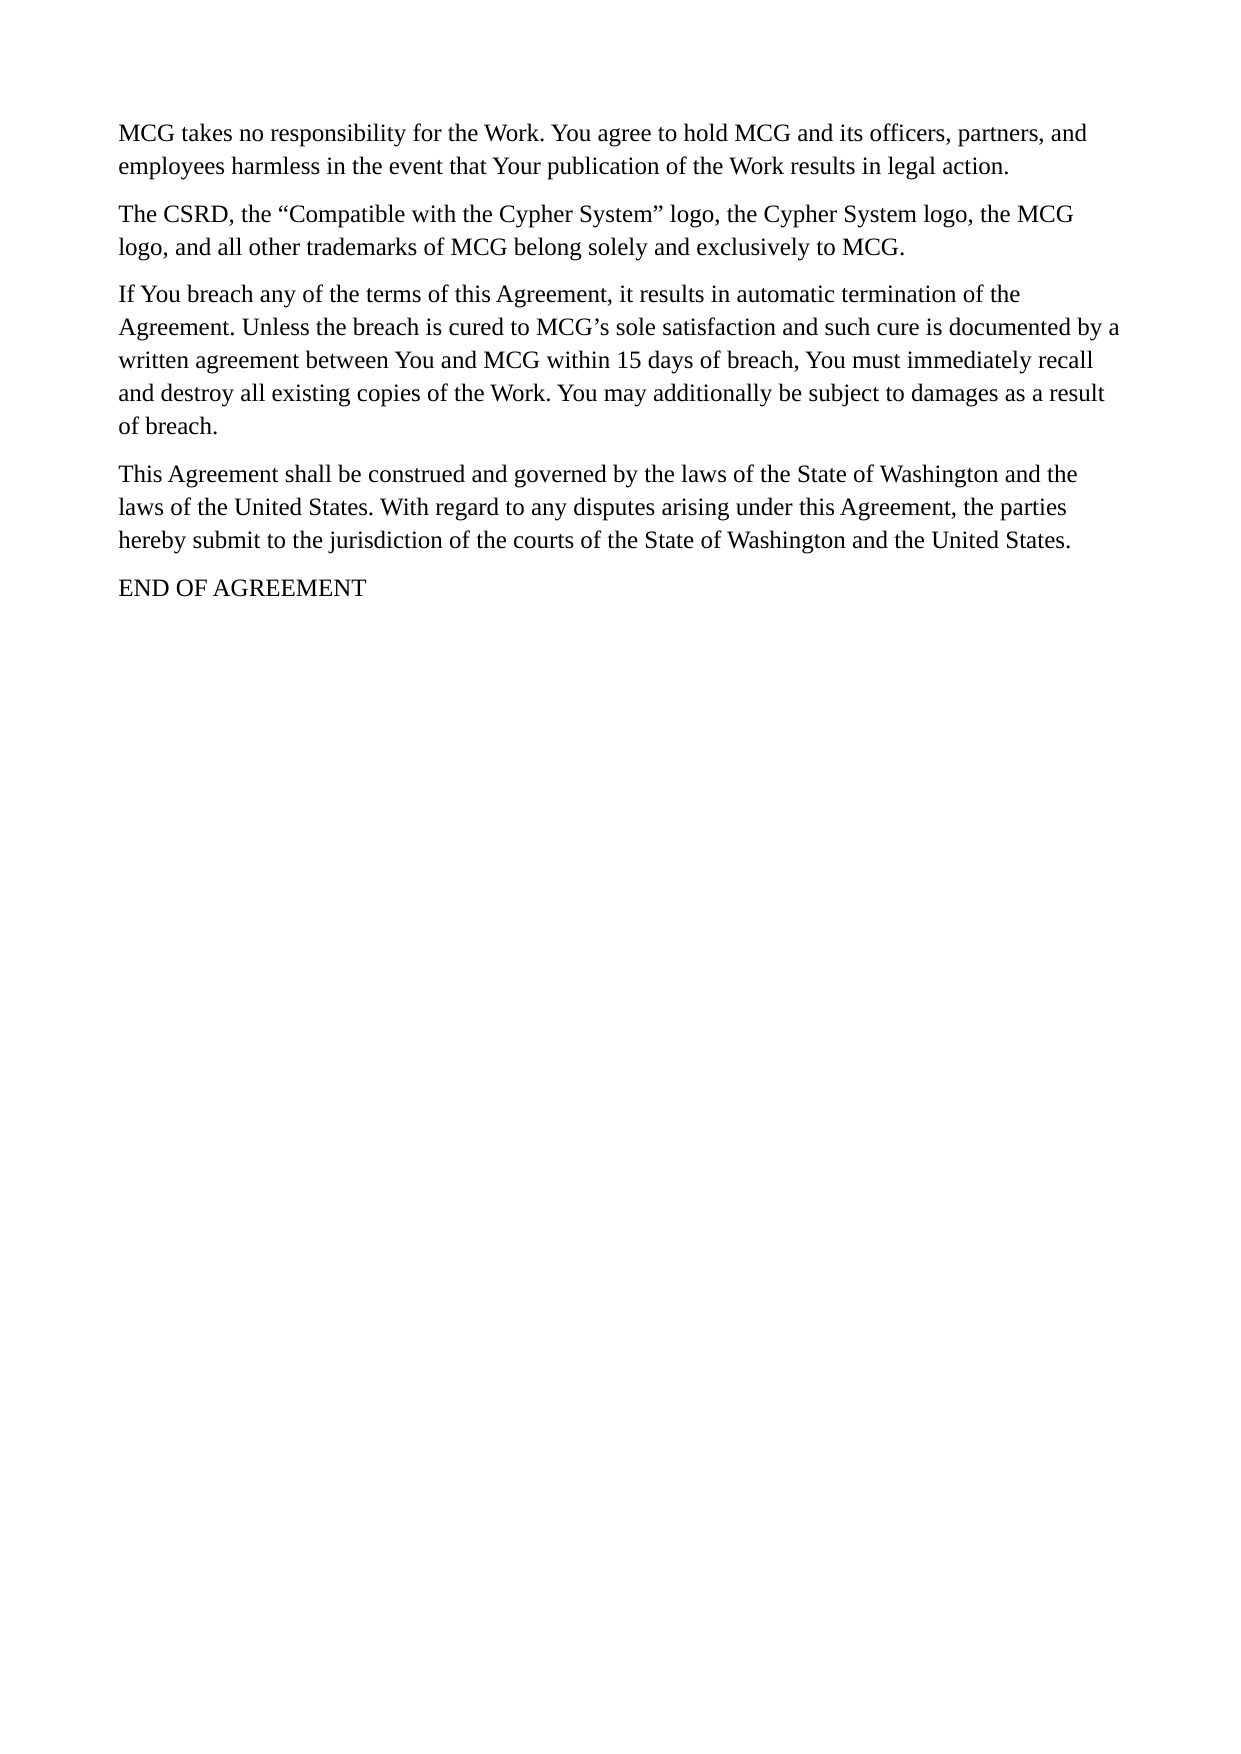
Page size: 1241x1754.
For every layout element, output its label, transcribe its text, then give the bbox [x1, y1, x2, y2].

text END OF AGREEMENT [118, 573, 1122, 601]
text MCG takes no responsibility for the Work. You agree to hold MCG and its officers, partners, and employees harmless in the event that Your publication of the Work results in legal action. [118, 118, 1122, 180]
text If You breach any of the terms of this Agreement, it results in automatic termination of the Agreement. Unless the breach is cured to MCG’s sole satisfaction and such cure is documented by a written agreement between You and MCG within 15 days of breach, You must immediately recall and destroy all existing copies of the Work. You may additionally be subject to damages as a result of breach. [118, 279, 1122, 440]
text The CSRD, the “Compatible with the Cypher System” logo, the Cypher System logo, the MCG logo, and all other trademarks of MCG belong solely and exclusively to MCG. [118, 199, 1122, 261]
text This Agreement shall be construed and governed by the laws of the State of Washington and the laws of the United States. With regard to any disputes arising under this Agreement, the parties hereby submit to the jurisdiction of the courts of the State of Washington and the United States. [118, 459, 1122, 554]
